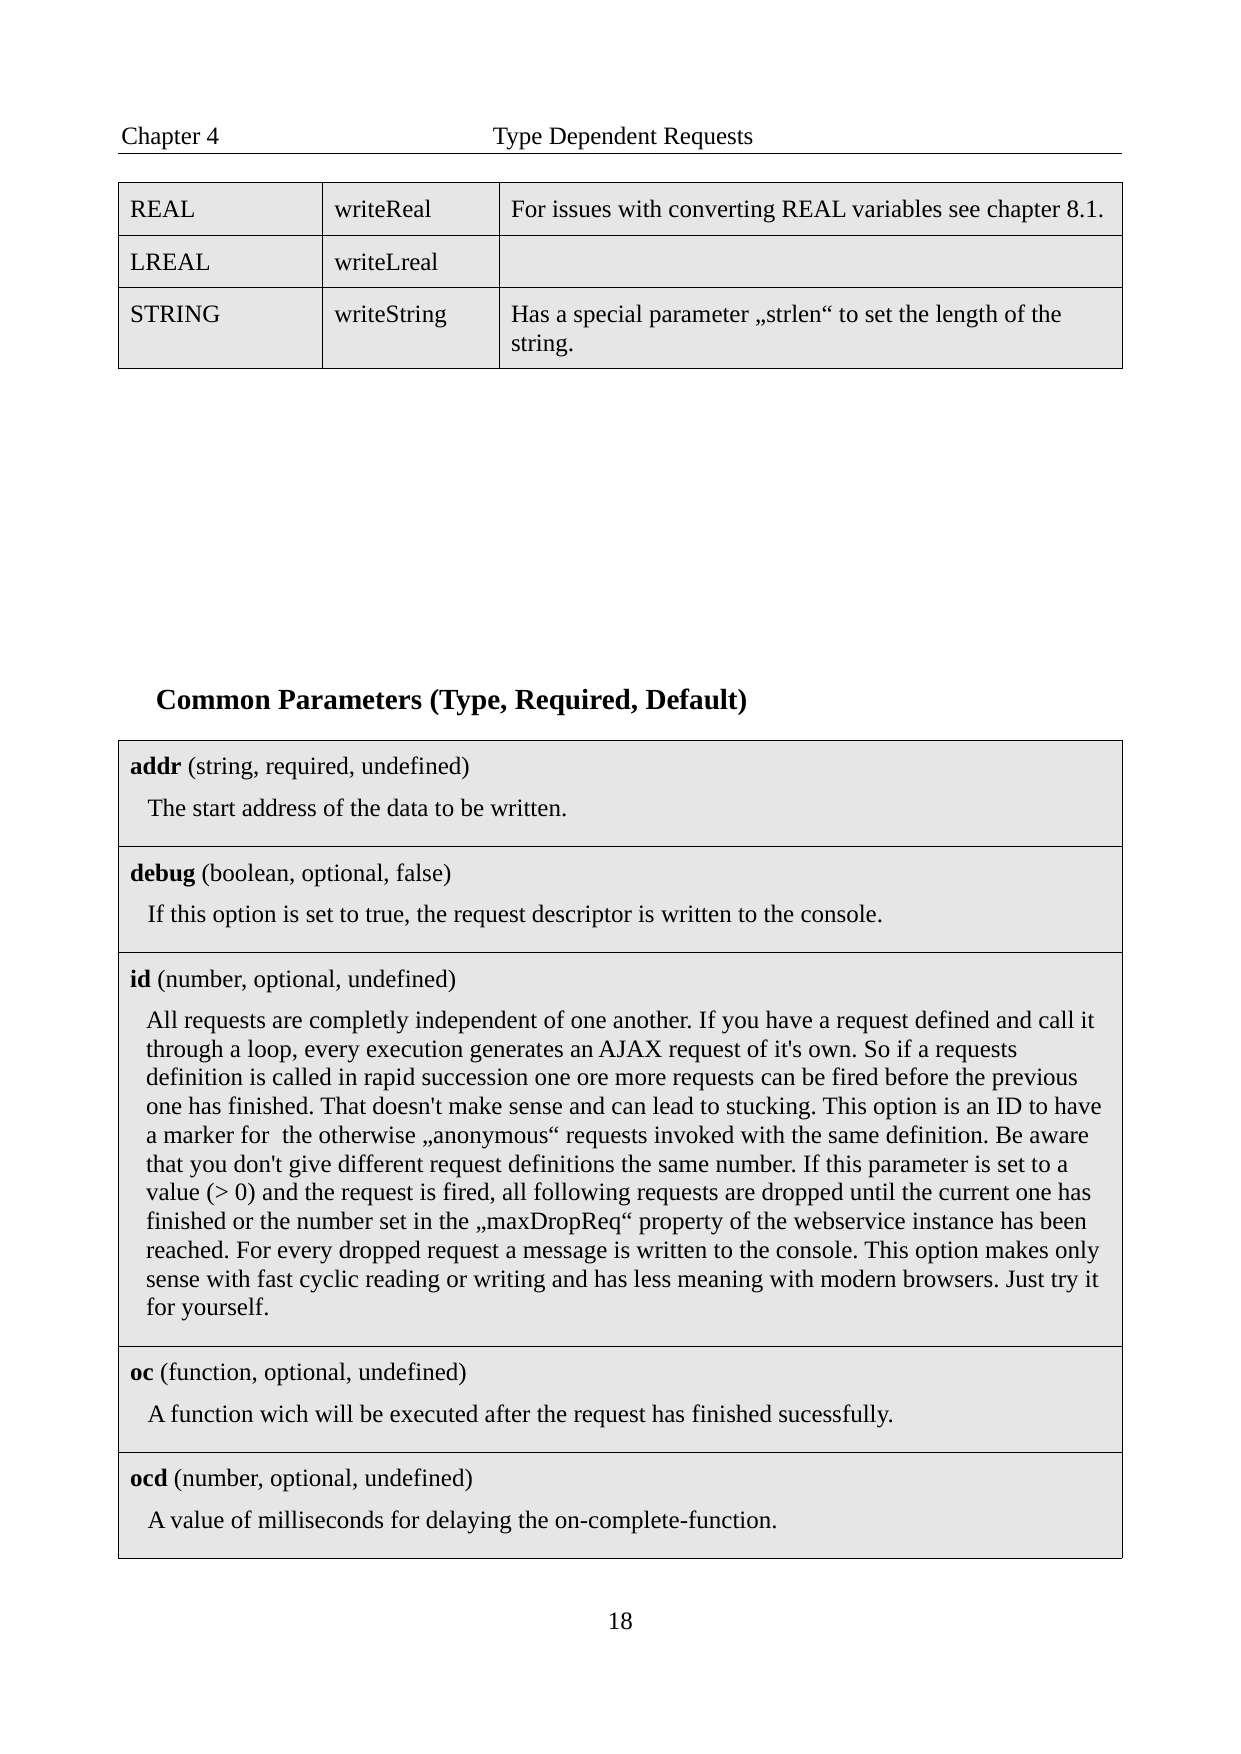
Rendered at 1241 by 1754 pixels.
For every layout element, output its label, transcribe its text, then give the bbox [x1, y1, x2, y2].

table_cell ocd (number, optional, undefined) A value of milliseconds for delaying the on-complete-function. [119, 1453, 1122, 1558]
table_cell writeString [323, 288, 499, 368]
table_cell debug (boolean, optional, false) If this option is set to true, the request descriptor is written to the console. [119, 847, 1122, 952]
table_cell writeReal [323, 183, 499, 235]
table_cell writeLreal [323, 236, 499, 287]
table_cell For issues with converting REAL variables see chapter 8.1. [500, 183, 1122, 235]
table_header addr (string, required, undefined) The start address of the data to be written. [119, 741, 1122, 846]
subtitle Common Parameters (Type, Required, Default) [156, 682, 1122, 715]
table_cell [500, 236, 1122, 287]
table_cell LREAL [119, 236, 322, 287]
table_cell Has a special parameter „strlen“ to set the length of the string. [500, 288, 1122, 368]
table_cell id (number, optional, undefined) All requests are completly independent of one another. If you have a request defined and call it through a loop, every execution generates an AJAX request of it's own. So if a requests definition is called in rapid succession one ore more requests can be fired before the previous one has finished. That doesn't make sense and can lead to stucking. This option is an ID to have a marker for the otherwise „anonymous“ requests invoked with the same definition. Be aware that you don't give different request definitions the same number. If this parameter is set to a value (> 0) and the request is fired, all following requests are dropped until the current one has finished or the number set in the „maxDropReq“ property of the webservice instance has been reached. For every dropped request a message is written to the console. This option makes only sense with fast cyclic reading or writing and has less meaning with modern browsers. Just try it for yourself. [119, 953, 1122, 1346]
table_cell oc (function, optional, undefined) A function wich will be executed after the request has finished sucessfully. [119, 1347, 1122, 1452]
table_cell STRING [119, 288, 322, 368]
table_cell REAL [119, 183, 322, 235]
